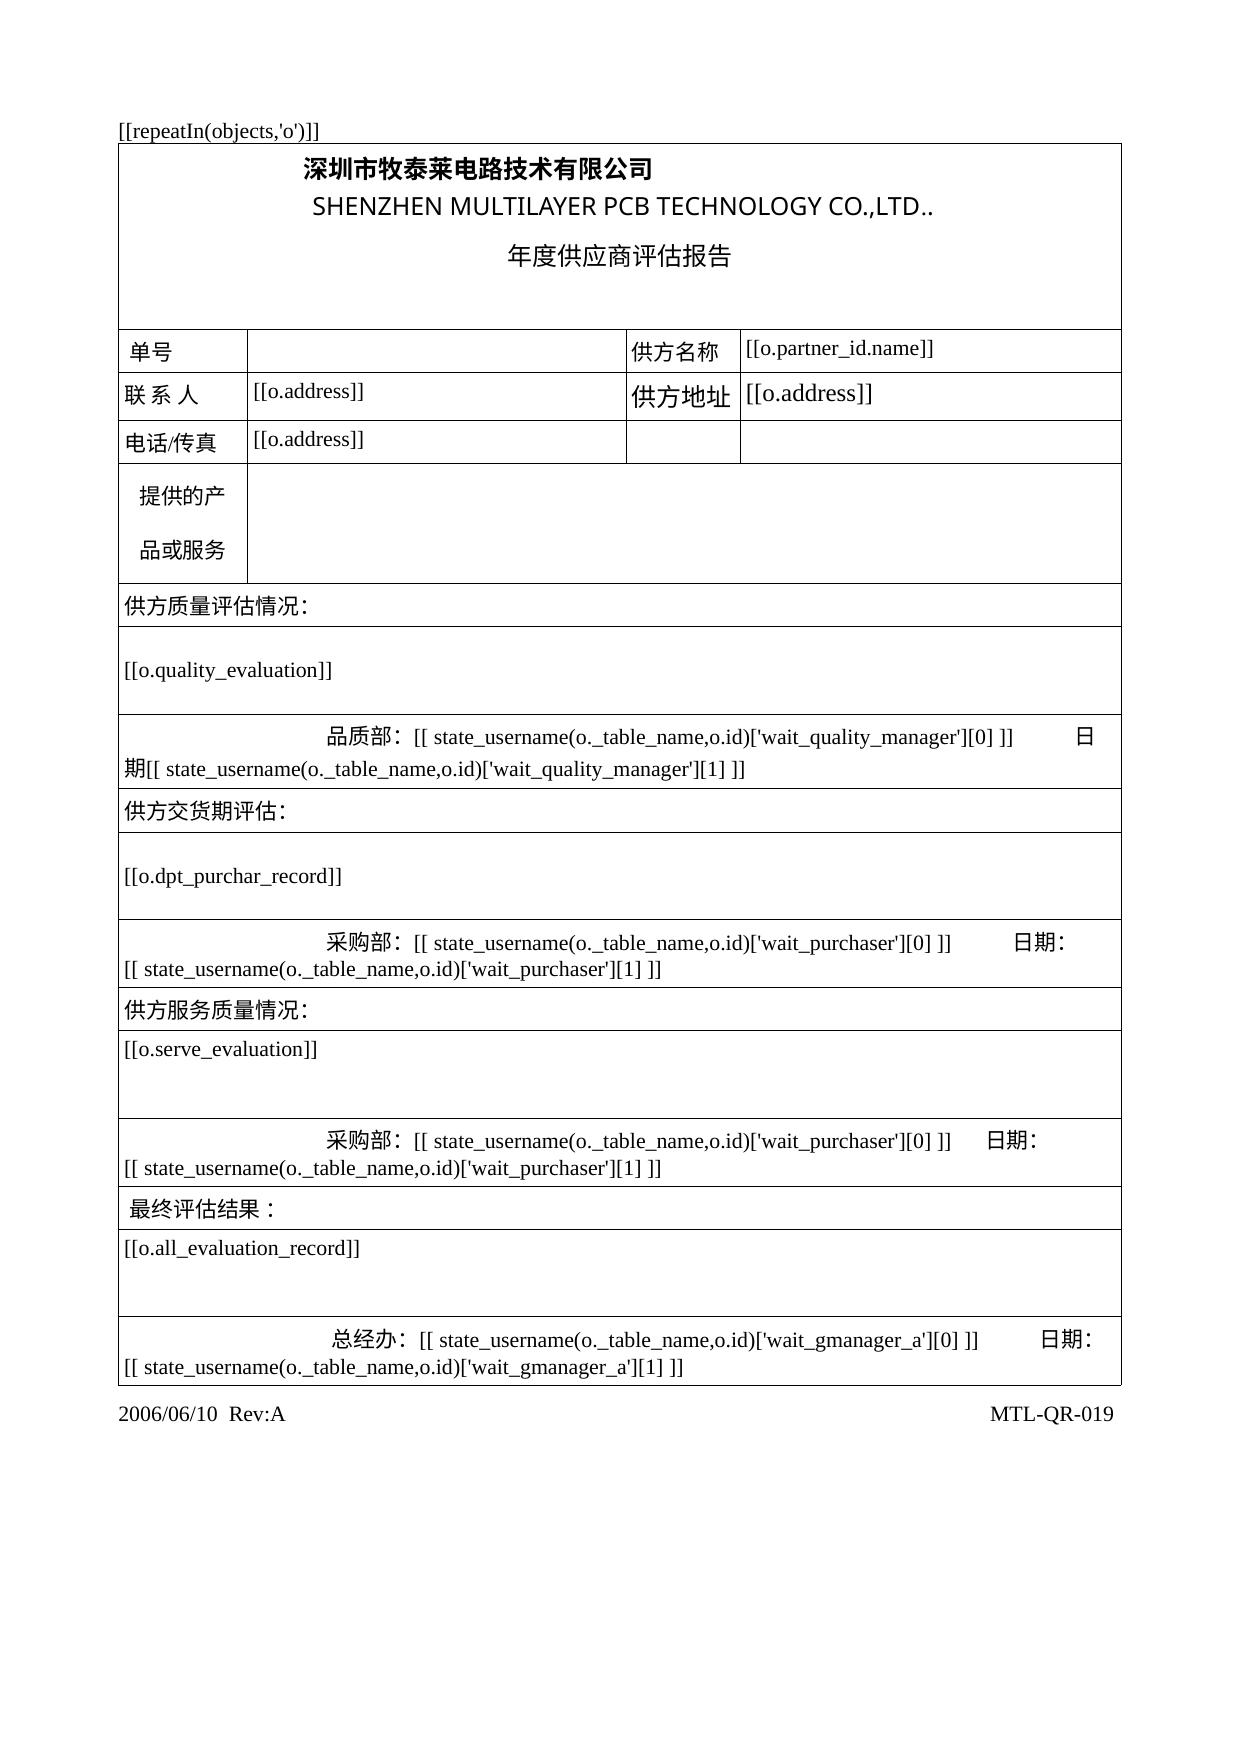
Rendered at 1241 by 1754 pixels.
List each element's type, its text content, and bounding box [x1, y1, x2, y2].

text 2006/06/10 Rev:A MTL-QR-019 [118, 1385, 1122, 1427]
table_cell [[o.serve_evaluation]] [119, 1031, 1121, 1118]
table_cell [741, 421, 1121, 463]
table_cell 供方名称 [627, 330, 740, 372]
table_cell 单号 [119, 330, 247, 372]
table_cell 联 系 人 [119, 373, 247, 420]
table_cell [627, 421, 740, 463]
table_cell 品质部：[[ state_username(o._table_name,o.id)['wait_quality_manager'][0] ]] 日期[[ state_username(o._table_name,o.id)['wait_quality_manager'][1] ]] [119, 715, 1121, 788]
table_cell 最终评估结果 ： [119, 1187, 1121, 1229]
table_cell 供方地址 [627, 373, 740, 420]
table_header 深圳市牧泰莱电路技术有限公司 SHENZHEN MULTILAYER PCB TECHNOLOGY CO.,LTD.. 年度供应商评估报告 [119, 144, 1121, 329]
table_cell [[o.quality_evaluation]] [119, 627, 1121, 713]
table_cell 采购部：[[ state_username(o._table_name,o.id)['wait_purchaser'][0] ]] 日期：[[ state_username(o._table_name,o.id)['wait_purchaser'][1] ]] [119, 1119, 1121, 1186]
table_cell 总经办：[[ state_username(o._table_name,o.id)['wait_gmanager_a'][0] ]] 日期：[[ state_username(o._table_name,o.id)['wait_gmanager_a'][1] ]] [119, 1317, 1121, 1385]
table_cell [[o.dpt_purchar_record]] [119, 833, 1121, 919]
table_cell [[o.partner_id.name]] [741, 330, 1121, 372]
table_cell [[o.address]] [741, 373, 1121, 420]
table_cell [[o.address]] [248, 421, 626, 463]
table_cell 提供的产 品或服务 [119, 464, 247, 583]
table_cell 供方服务质量情况： [119, 988, 1121, 1030]
table_cell [248, 464, 1121, 583]
table_cell [[o.address]] [248, 373, 626, 420]
table_cell 供方质量评估情况： [119, 584, 1121, 626]
table_cell [[o.all_evaluation_record]] [119, 1230, 1121, 1316]
table_cell [248, 330, 626, 372]
table_cell 采购部：[[ state_username(o._table_name,o.id)['wait_purchaser'][0] ]] 日期：[[ state_username(o._table_name,o.id)['wait_purchaser'][1] ]] [119, 920, 1121, 987]
text [[repeatIn(objects,'o')]] [118, 118, 1122, 143]
table_cell 供方交货期评估： [119, 789, 1121, 832]
table_cell 电话/传真 [119, 421, 247, 463]
